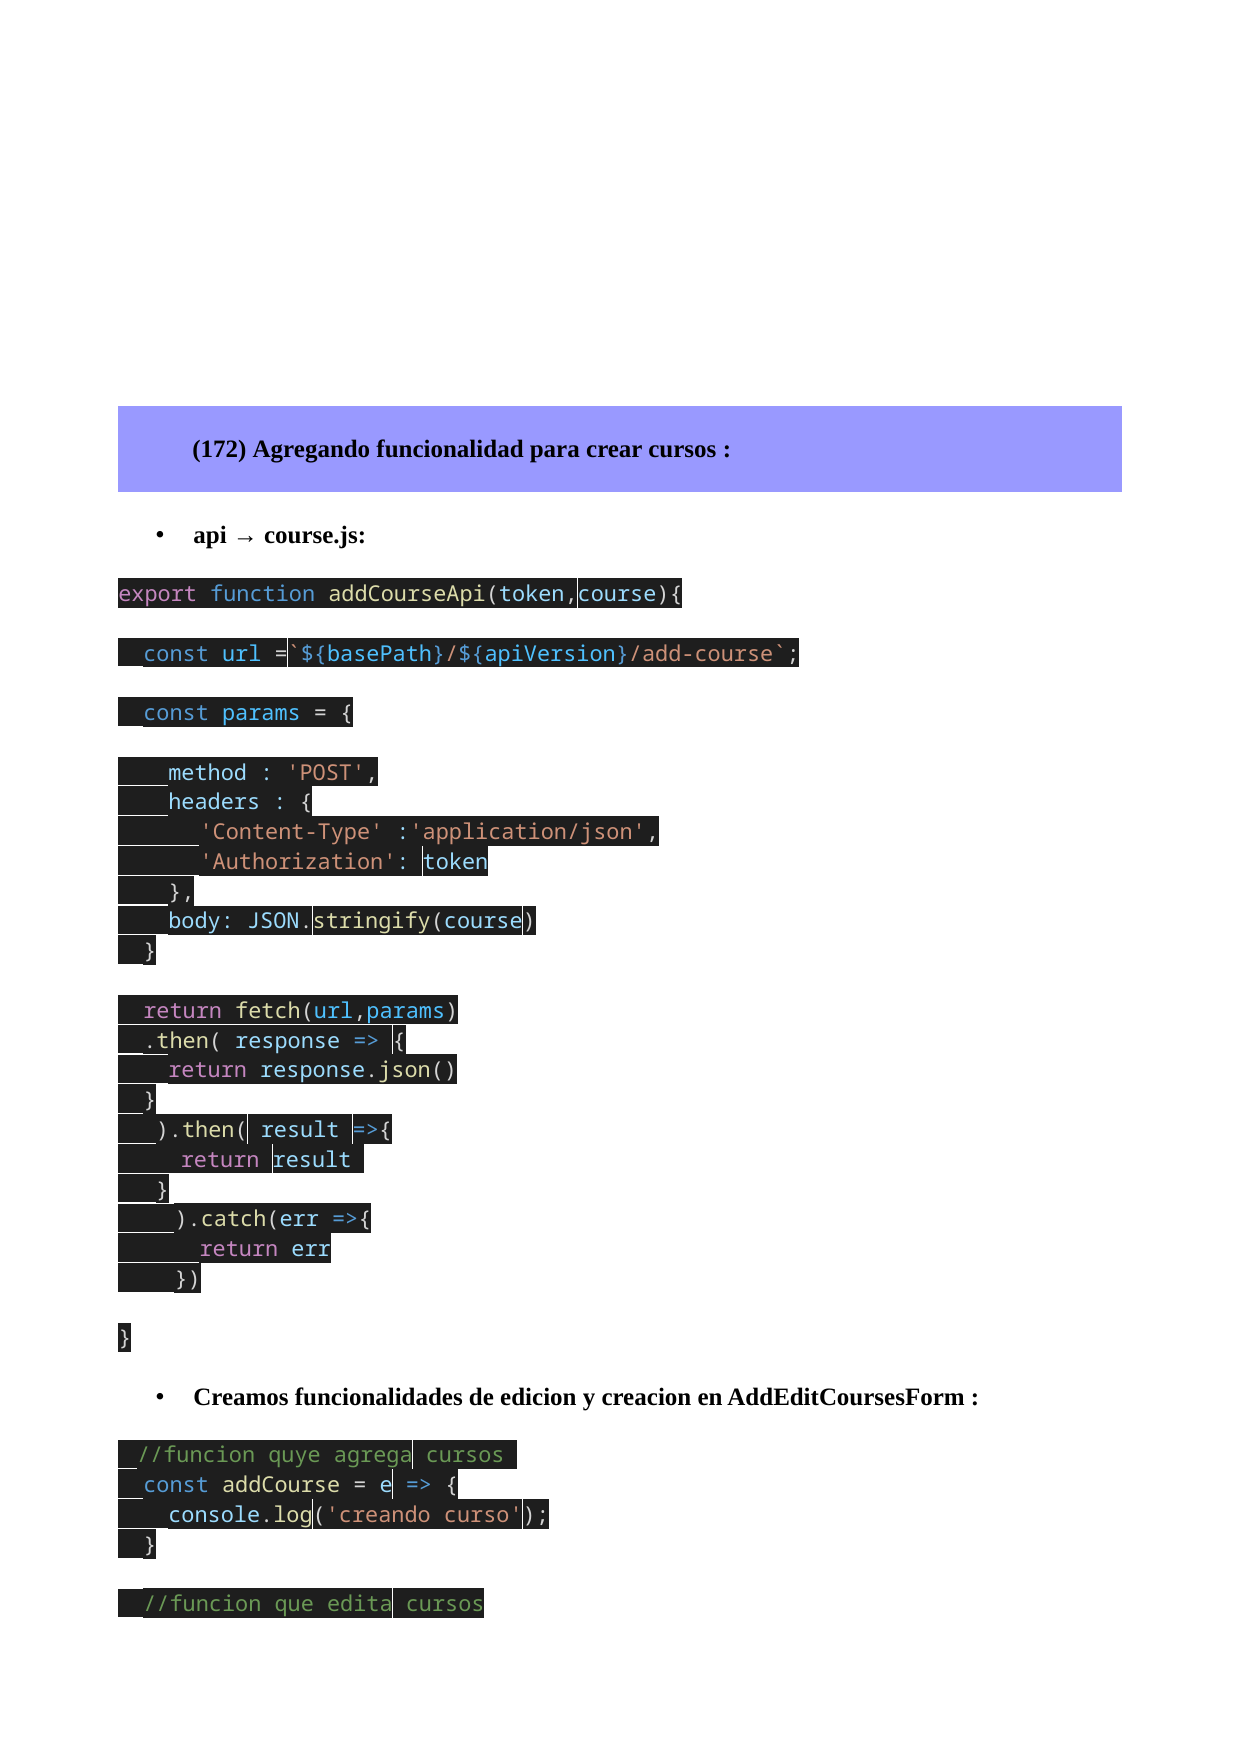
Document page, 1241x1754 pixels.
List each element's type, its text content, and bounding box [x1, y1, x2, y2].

text ).then( result =>{ [118, 1114, 1122, 1144]
text } [118, 1322, 1122, 1352]
text 'Authorization': token [118, 846, 1122, 876]
text const url =`${basePath}/${apiVersion}/add-course`; [118, 638, 1122, 667]
text return fetch(url,params) [118, 995, 1122, 1024]
text body: JSON.stringify(course) [118, 906, 1122, 935]
text } [118, 1529, 1122, 1559]
text method : 'POST', [118, 757, 1122, 786]
text return result [118, 1144, 1122, 1173]
list api → course.js: [156, 521, 1122, 549]
text const params = { [118, 697, 1122, 727]
text (172) Agregando funcionalidad para crear cursos : [118, 434, 1122, 463]
text }, [118, 876, 1122, 906]
list Creamos funcionalidades de edicion y creacion en AddEditCoursesForm : [156, 1382, 1122, 1411]
text headers : { [118, 786, 1122, 816]
text .then( response => { [118, 1024, 1122, 1054]
text const addCourse = e => { [118, 1469, 1122, 1499]
text return err [118, 1233, 1122, 1263]
text } [118, 935, 1122, 965]
text ).catch(err =>{ [118, 1203, 1122, 1233]
text export function addCourseApi(token,course){ [118, 578, 1122, 608]
text 'Content-Type' :'application/json', [118, 816, 1122, 846]
text //funcion quye agrega cursos [118, 1439, 1122, 1469]
text return response.json() [118, 1054, 1122, 1084]
text }) [118, 1263, 1122, 1293]
text } [118, 1084, 1122, 1114]
text //funcion que edita cursos [118, 1588, 1122, 1618]
text } [118, 1173, 1122, 1203]
text console.log('creando curso'); [118, 1499, 1122, 1529]
